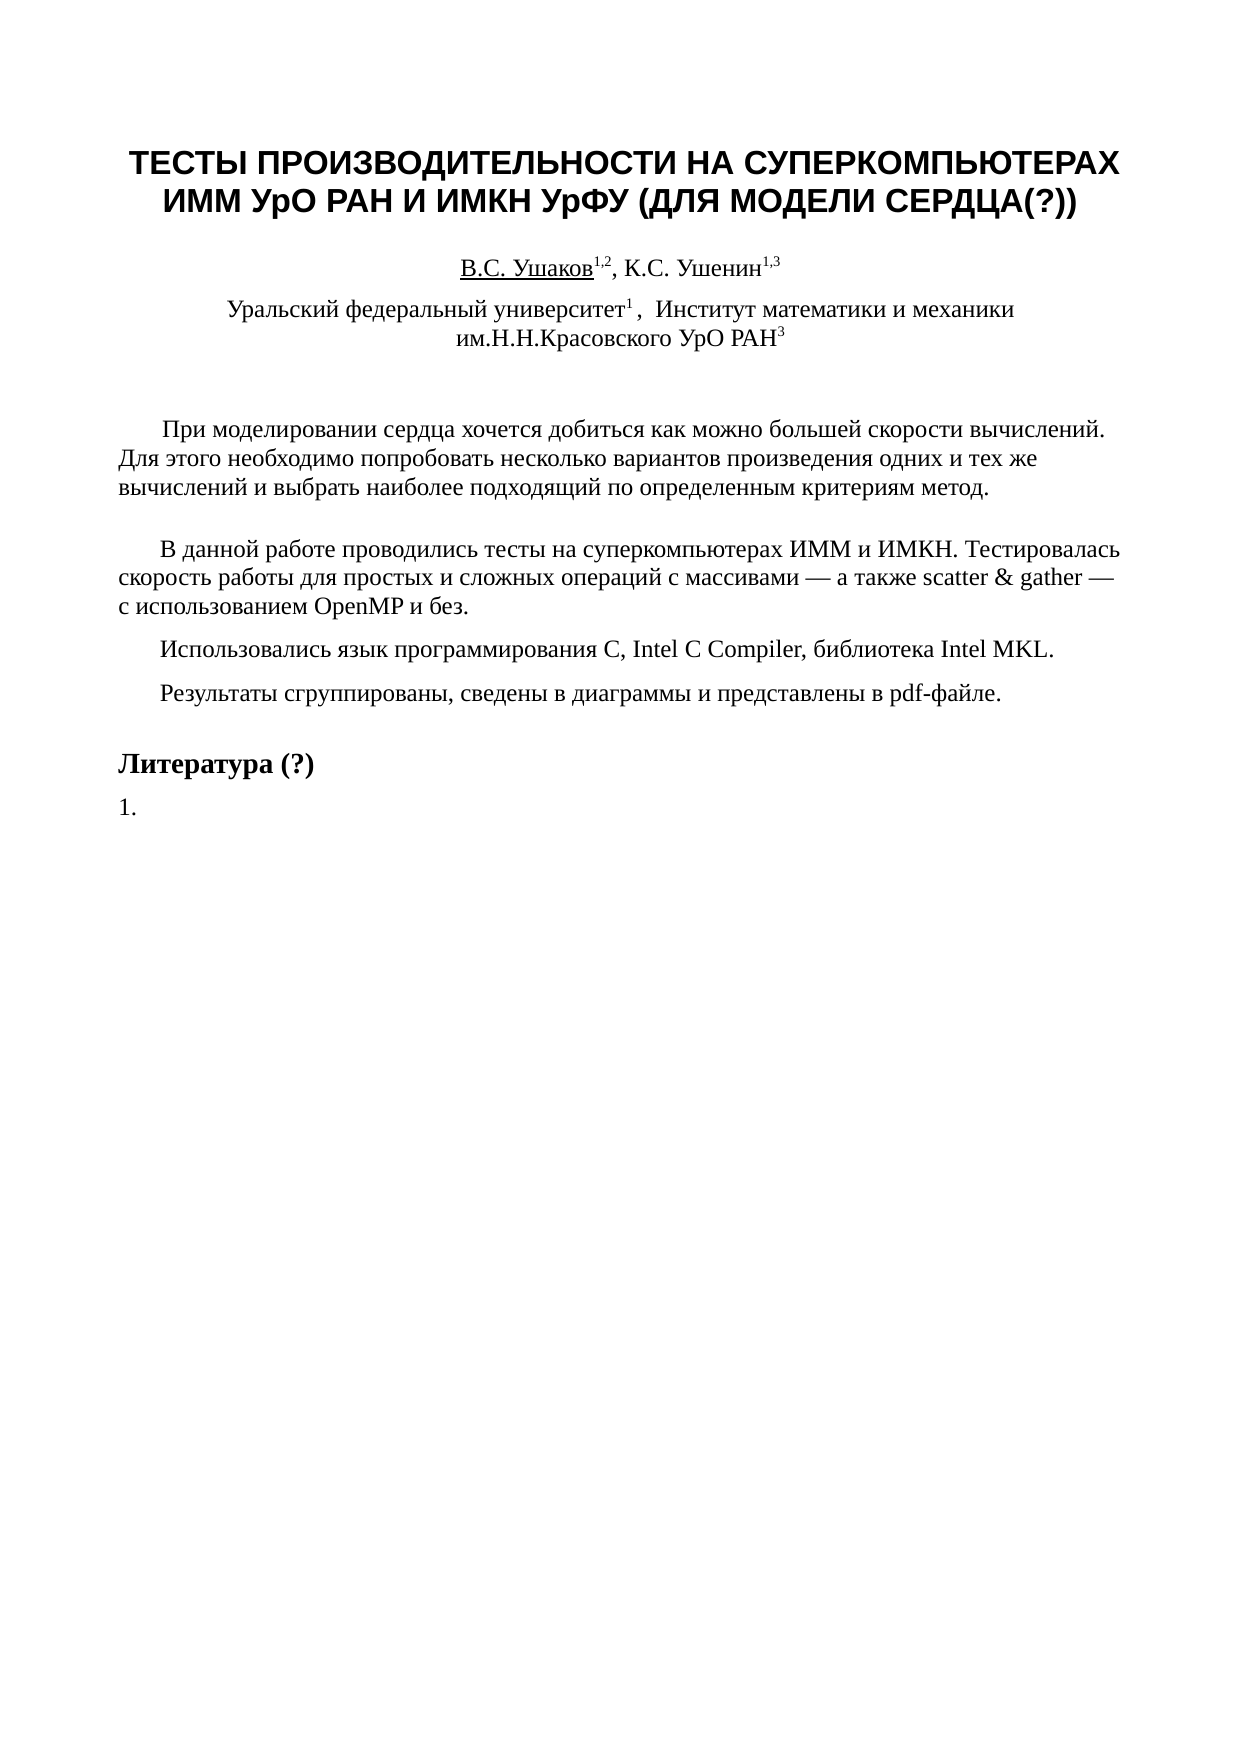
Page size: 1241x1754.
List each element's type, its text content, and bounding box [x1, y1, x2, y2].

subtitle Литература (?) [118, 746, 1122, 780]
text Уральский федеральный университет1 , Институт математики и механики им.Н.Н.Красовского УрО РАН3 [118, 294, 1122, 352]
text Использовались язык программирования С, Intel C Compiler, библиотека Intel MKL. [118, 634, 1122, 663]
subtitle ТЕСТЫ ПРОИЗВОДИТЕЛЬНОСТИ НА СУПЕРКОМПЬЮТЕРАХ ИММ УрО РАН И ИМКН УрФУ (ДЛЯ МОДЕЛИ СЕРДЦА(?)) [118, 143, 1122, 220]
text В данной работе проводились тесты на суперкомпьютерах ИММ и ИМКН. Тестировалась скорость работы для простых и сложных операций с массивами — а также scatter & gather — с использованием OpenMP и без. [118, 534, 1122, 620]
subtitle В.С. Ушаков1,2, К.С. Ушенин1,3 [118, 253, 1122, 282]
text При моделировании сердца хочется добиться как можно большей скорости вычислений. Для этого необходимо попробовать несколько вариантов произведения одних и тех же вычислений и выбрать наиболее подходящий по определенным критериям метод. [118, 385, 1122, 500]
text Результаты сгруппированы, сведены в диаграммы и представлены в pdf-файле. [118, 678, 1122, 707]
